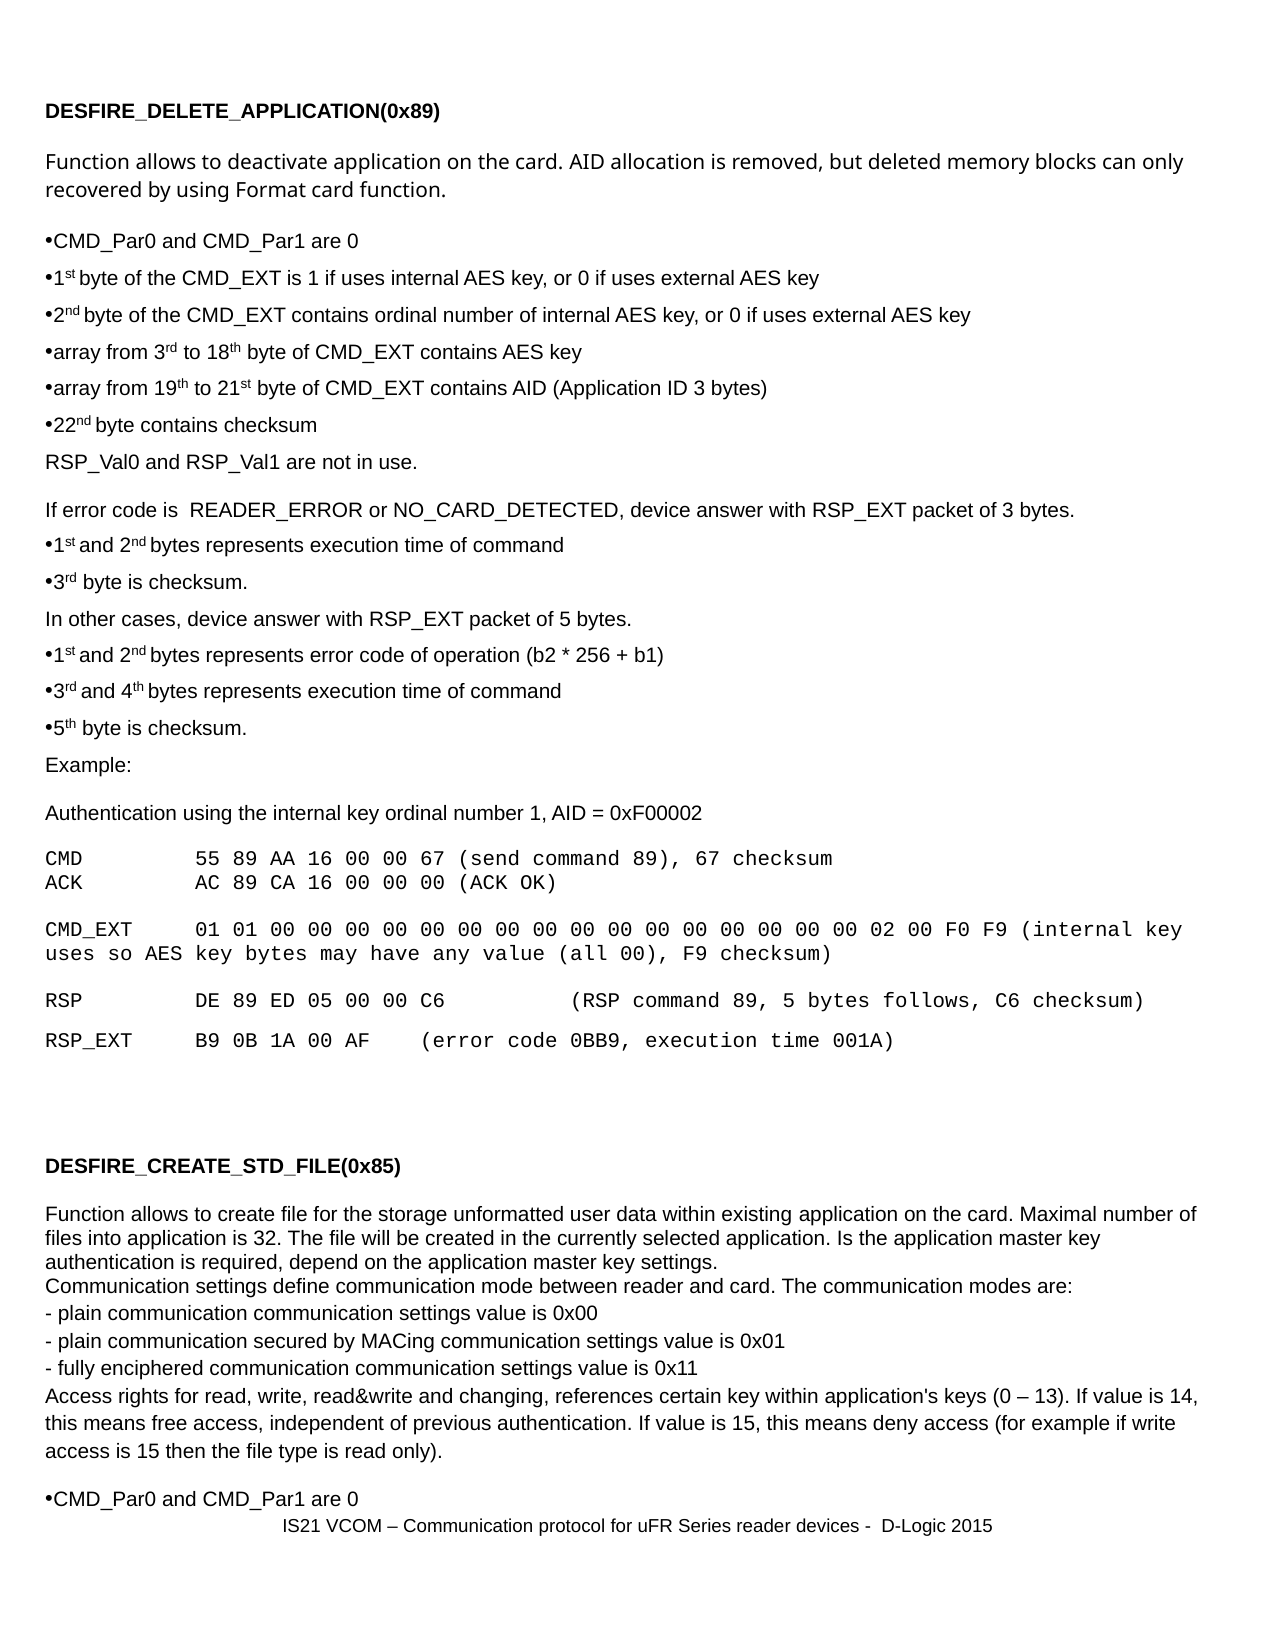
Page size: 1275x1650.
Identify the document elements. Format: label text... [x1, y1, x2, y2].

text Example: [45, 753, 1230, 777]
list array from 19th to 21st byte of CMD_EXT contains AID (Application ID 3 bytes) [45, 376, 1230, 401]
list array from 3rd to 18th byte of CMD_EXT contains AES key [45, 339, 1230, 364]
list CMD_Par0 and CMD_Par1 are 0 [45, 1487, 1230, 1512]
text CMD_EXT 01 01 00 00 00 00 00 00 00 00 00 00 00 00 00 00 00 00 02 00 F0 F9 (internal key uses so AES key bytes may have any value (all 00), F9 checksum) [45, 919, 1230, 967]
list 3rd and 4th bytes represents execution time of command [45, 679, 1230, 704]
text RSP DE 89 ED 05 00 00 C6 (RSP command 89, 5 bytes follows, C6 checksum) [45, 990, 1230, 1014]
list 2nd byte of the CMD_EXT contains ordinal number of internal AES key, or 0 if uses external AES key [45, 303, 1230, 327]
text DESFIRE_CREATE_STD_FILE(0x85) [45, 1154, 1230, 1178]
text Function allows to deactivate application on the card. AID allocation is removed, but deleted memory blocks can only recovered by using Format card function. [45, 147, 1230, 204]
list 5th byte is checksum. [45, 716, 1230, 740]
text RSP_Val0 and RSP_Val1 are not in use. [45, 449, 1230, 473]
list 1st and 2nd bytes represents error code of operation (b2 * 256 + b1) [45, 643, 1230, 667]
text Authentication using the internal key ordinal number 1, AID = 0xF00002 [45, 801, 1230, 824]
list 1st and 2nd bytes represents execution time of command [45, 533, 1230, 558]
text Function allows to create file for the storage unformatted user data within existing application on the card. Maximal number of files into application is 32. The file will be created in the currently selected application. Is the application master key authentication is required, depend on the application master key settings. [45, 1202, 1230, 1274]
list 3rd byte is checksum. [45, 570, 1230, 594]
text If error code is READER_ERROR or NO_CARD_DETECTED, device answer with RSP_EXT packet of 3 bytes. [45, 497, 1230, 521]
text In other cases, device answer with RSP_EXT packet of 5 bytes. [45, 607, 1230, 631]
text DESFIRE_DELETE_APPLICATION(0x89) [45, 99, 1230, 123]
list 22nd byte contains checksum [45, 413, 1230, 437]
list CMD_Par0 and CMD_Par1 are 0 [45, 229, 1230, 254]
text RSP_EXT B9 0B 1A 00 AF (error code 0BB9, execution time 001A) [45, 1030, 1230, 1054]
text ACK AC 89 CA 16 00 00 00 (ACK OK) [45, 872, 1230, 896]
list 1st byte of the CMD_EXT is 1 if uses internal AES key, or 0 if uses external AES key [45, 266, 1230, 291]
text Communication settings define communication mode between reader and card. The communication modes are: - plain communication communication settings value is 0x00 - plain communication secured by MACing communication settings value is 0x01 - fully enciphered communication communication settings value is 0x11 Access rights for read, write, read&write and changing, references certain key within application's keys (0 – 13). If value is 14, this means free access, independent of previous authentication. If value is 15, this means deny access (for example if write access is 15 then the file type is read only). [45, 1274, 1230, 1463]
text CMD 55 89 AA 16 00 00 67 (send command 89), 67 checksum [45, 848, 1230, 872]
